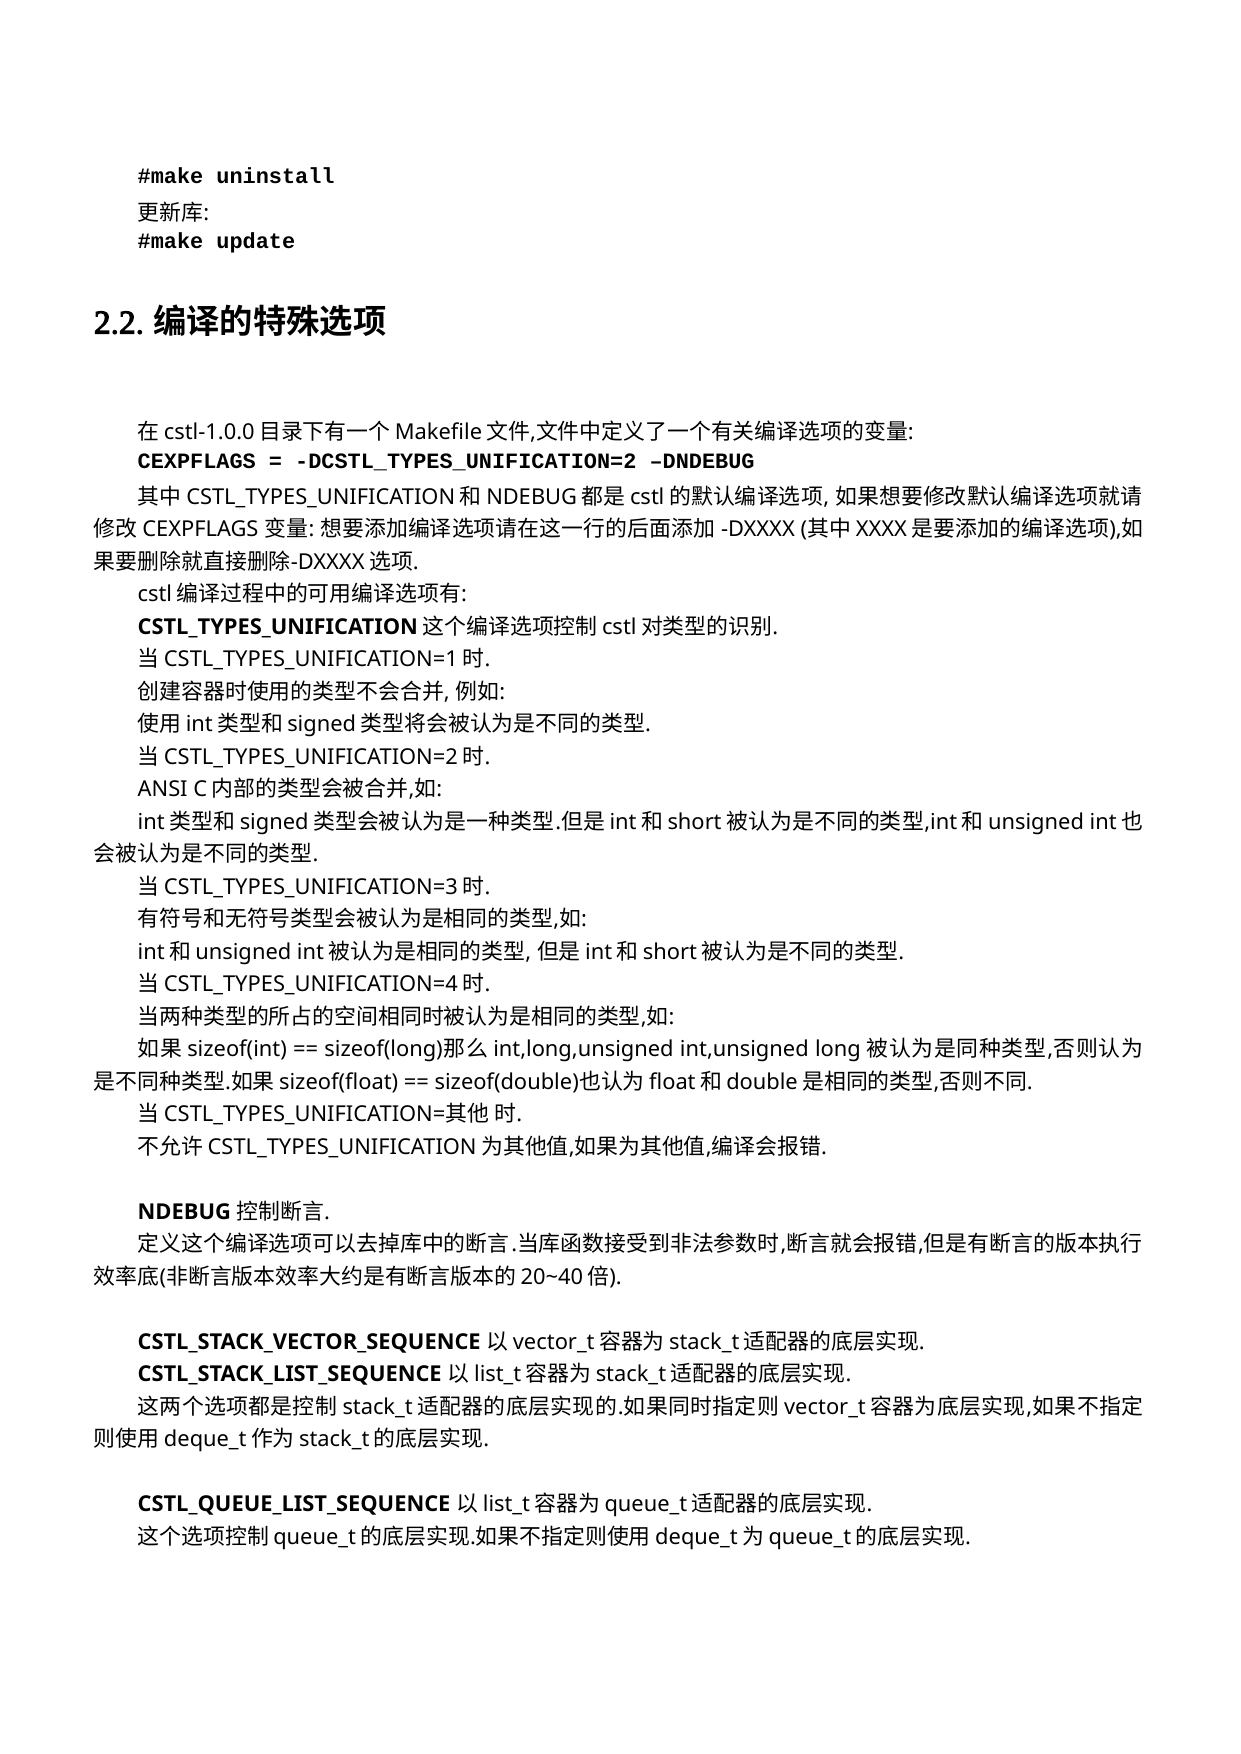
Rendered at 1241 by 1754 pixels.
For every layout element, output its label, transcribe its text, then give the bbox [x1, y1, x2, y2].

text 更新库: [94, 194, 1144, 227]
text 其中CSTL_TYPES_UNIFICATION和NDEBUG都是cstl的默认编译选项, 如果想要修改默认编译选项就请修改CEXPFLAGS 变量: 想要添加编译选项请在这一行的后面添加 -DXXXX (其中XXXX是要添加的编译选项),如果要删除就直接删除-DXXXX选项. [94, 479, 1144, 576]
text CEXPFLAGS = -DCSTL_TYPES_UNIFICATION=2 –DNDEBUG [94, 446, 1144, 479]
text 有符号和无符号类型会被认为是相同的类型,如: [94, 901, 1144, 934]
text 当CSTL_TYPES_UNIFICATION=2时. [94, 739, 1144, 771]
text 不允许CSTL_TYPES_UNIFICATION为其他值,如果为其他值,编译会报错. [94, 1129, 1144, 1161]
text 使用int类型和signed类型将会被认为是不同的类型. [94, 706, 1144, 739]
text int和unsigned int被认为是相同的类型, 但是int和short被认为是不同的类型. [94, 934, 1144, 966]
text #make uninstall [94, 162, 1144, 194]
text 当CSTL_TYPES_UNIFICATION=4时. [94, 966, 1144, 999]
text 当两种类型的所占的空间相同时被认为是相同的类型,如: [94, 999, 1144, 1031]
text #make update [94, 227, 1144, 259]
text CSTL_STACK_LIST_SEQUENCE 以list_t容器为stack_t适配器的底层实现. [94, 1356, 1144, 1389]
text 创建容器时使用的类型不会合并, 例如: [94, 674, 1144, 706]
text 当CSTL_TYPES_UNIFICATION=其他 时. [94, 1096, 1144, 1129]
text ANSI C内部的类型会被合并,如: [94, 771, 1144, 804]
text int类型和signed类型会被认为是一种类型.但是int和short被认为是不同的类型,int和unsigned int也会被认为是不同的类型. [94, 804, 1144, 869]
text cstl编译过程中的可用编译选项有: [94, 576, 1144, 609]
text 这两个选项都是控制stack_t适配器的底层实现的.如果同时指定则vector_t容器为底层实现,如果不指定则使用deque_t作为stack_t的底层实现. [94, 1389, 1144, 1454]
text CSTL_TYPES_UNIFICATION这个编译选项控制cstl对类型的识别. [94, 609, 1144, 641]
text NDEBUG 控制断言. [94, 1194, 1144, 1226]
subtitle 编译的特殊选项 [94, 286, 1144, 351]
text 当CSTL_TYPES_UNIFICATION=1时. [94, 641, 1144, 674]
text 在cstl-1.0.0目录下有一个Makefile文件,文件中定义了一个有关编译选项的变量: [94, 414, 1144, 446]
text 当CSTL_TYPES_UNIFICATION=3时. [94, 869, 1144, 901]
text 这个选项控制queue_t的底层实现.如果不指定则使用deque_t为queue_t的底层实现. [94, 1519, 1144, 1551]
text CSTL_STACK_VECTOR_SEQUENCE 以vector_t容器为stack_t适配器的底层实现. [94, 1324, 1144, 1356]
text 如果sizeof(int) == sizeof(long)那么int,long,unsigned int,unsigned long被认为是同种类型,否则认为是不同种类型.如果sizeof(float) == sizeof(double)也认为float和double是相同的类型,否则不同. [94, 1031, 1144, 1096]
text CSTL_QUEUE_LIST_SEQUENCE 以list_t容器为queue_t适配器的底层实现. [94, 1486, 1144, 1519]
text 定义这个编译选项可以去掉库中的断言.当库函数接受到非法参数时,断言就会报错,但是有断言的版本执行效率底(非断言版本效率大约是有断言版本的20~40倍). [94, 1226, 1144, 1291]
